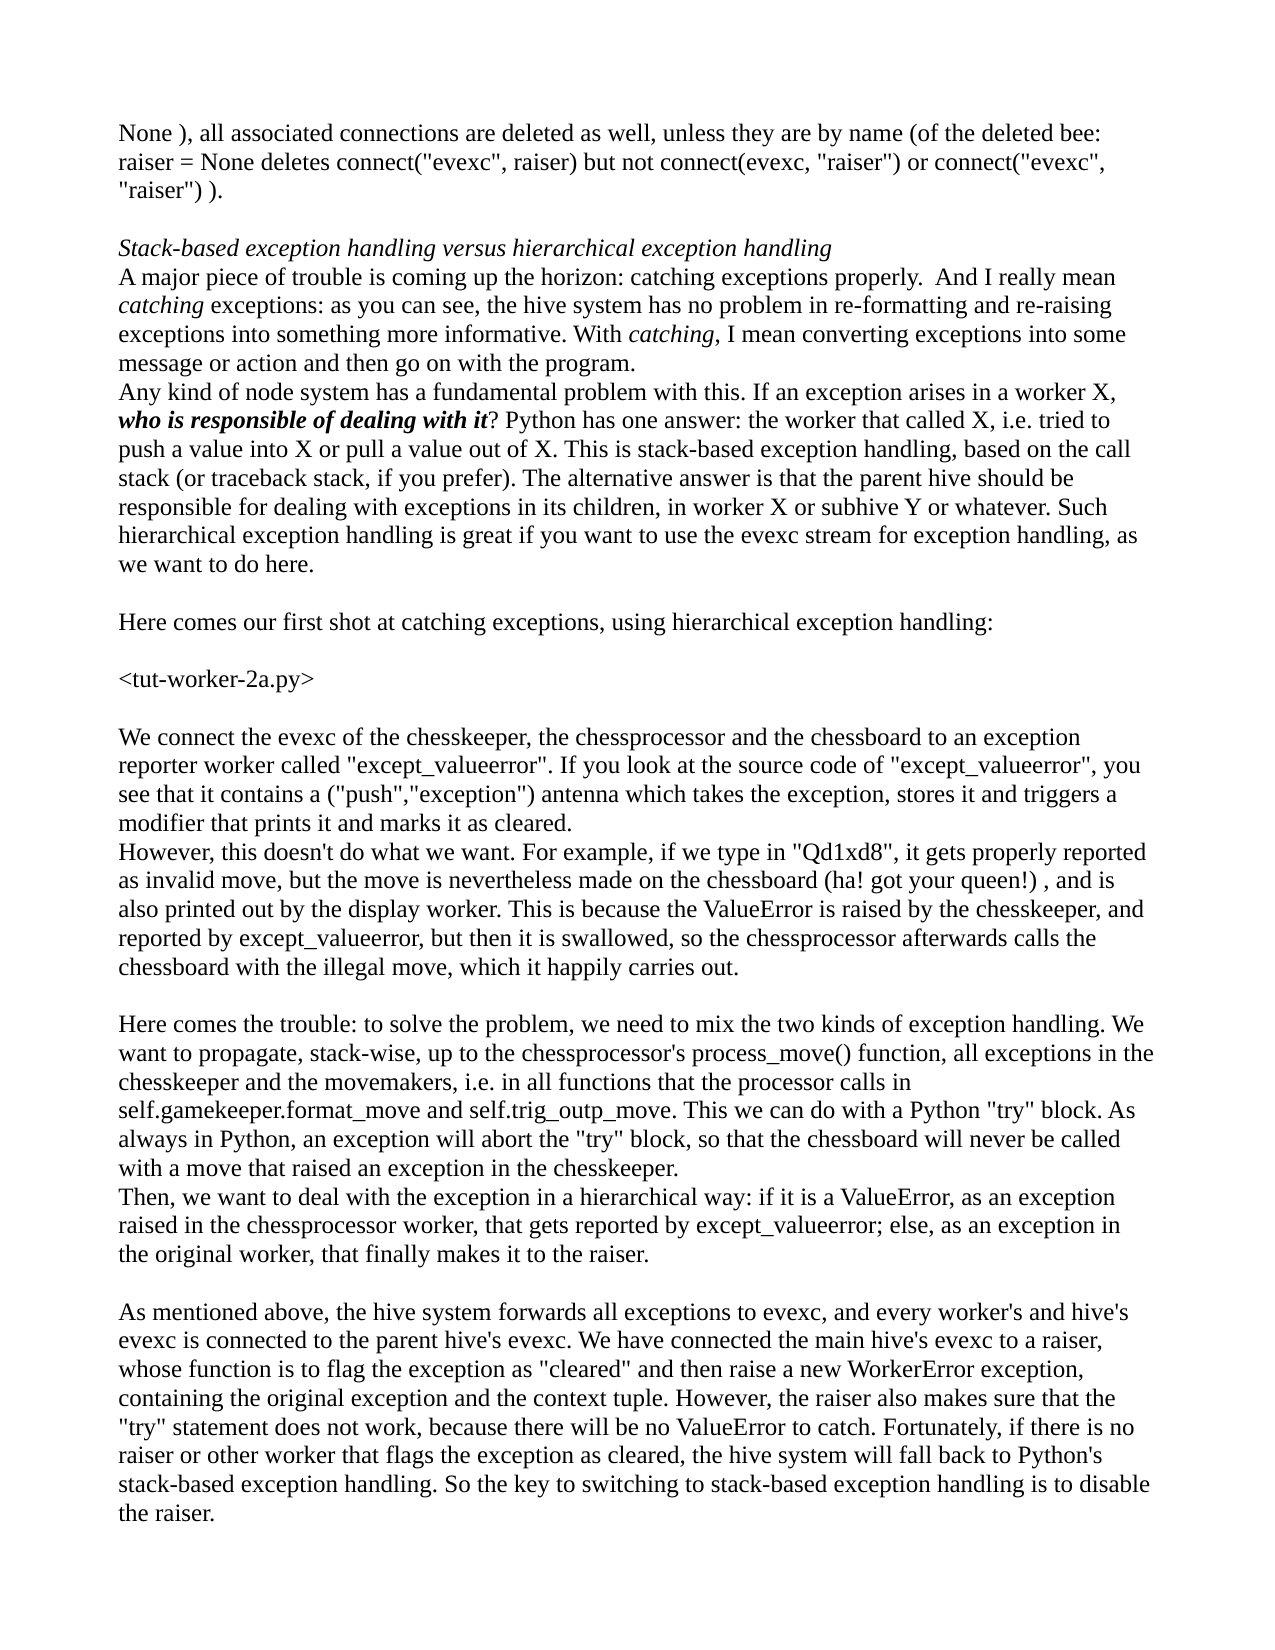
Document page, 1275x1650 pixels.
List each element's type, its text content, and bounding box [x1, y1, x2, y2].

text However, this doesn't do what we want. For example, if we type in "Qd1xd8", it gets properly reported as invalid move, but the move is nevertheless made on the chessboard (ha! got your queen!) , and is also printed out by the display worker. This is because the ValueError is raised by the chesskeeper, and reported by except_valueerror, but then it is swallowed, so the chessprocessor afterwards calls the chessboard with the illegal move, which it happily carries out. [118, 837, 1157, 981]
text Here comes our first shot at catching exceptions, using hierarchical exception handling: [118, 607, 1157, 636]
text Here comes the trouble: to solve the problem, we need to mix the two kinds of exception handling. We want to propagate, stack-wise, up to the chessprocessor's process_move() function, all exceptions in the chesskeeper and the movemakers, i.e. in all functions that the processor calls in self.gamekeeper.format_move and self.trig_outp_move. This we can do with a Python "try" block. As always in Python, an exception will abort the "try" block, so that the chessboard will never be called with a move that raised an exception in the chesskeeper. [118, 1009, 1157, 1182]
text <tut-worker-2a.py> [118, 664, 1157, 693]
text A major piece of trouble is coming up the horizon: catching exceptions properly. And I really mean catching exceptions: as you can see, the hive system has no problem in re-formatting and re-raising exceptions into something more informative. With catching, I mean converting exceptions into some message or action and then go on with the program. [118, 262, 1157, 377]
text We connect the evexc of the chesskeeper, the chessprocessor and the chessboard to an exception reporter worker called "except_valueerror". If you look at the source code of "except_valueerror", you see that it contains a ("push","exception") antenna which takes the exception, stores it and triggers a modifier that prints it and marks it as cleared. [118, 722, 1157, 837]
text None ), all associated connections are deleted as well, unless they are by name (of the deleted bee: raiser = None deletes connect("evexc", raiser) but not connect(evexc, "raiser") or connect("evexc", "raiser") ). [118, 118, 1157, 204]
text Stack-based exception handling versus hierarchical exception handling [118, 233, 1157, 262]
text Any kind of node system has a fundamental problem with this. If an exception arises in a worker X, who is responsible of dealing with it? Python has one answer: the worker that called X, i.e. tried to push a value into X or pull a value out of X. This is stack-based exception handling, based on the call stack (or traceback stack, if you prefer). The alternative answer is that the parent hive should be responsible for dealing with exceptions in its children, in worker X or subhive Y or whatever. Such hierarchical exception handling is great if you want to use the evexc stream for exception handling, as we want to do here. [118, 377, 1157, 578]
text Then, we want to deal with the exception in a hierarchical way: if it is a ValueError, as an exception raised in the chessprocessor worker, that gets reported by except_valueerror; else, as an exception in the original worker, that finally makes it to the raiser. [118, 1182, 1157, 1268]
text As mentioned above, the hive system forwards all exceptions to evexc, and every worker's and hive's evexc is connected to the parent hive's evexc. We have connected the main hive's evexc to a raiser, whose function is to flag the exception as "cleared" and then raise a new WorkerError exception, containing the original exception and the context tuple. However, the raiser also makes sure that the "try" statement does not work, because there will be no ValueError to catch. Fortunately, if there is no raiser or other worker that flags the exception as cleared, the hive system will fall back to Python's stack-based exception handling. So the key to switching to stack-based exception handling is to disable the raiser. [118, 1297, 1157, 1527]
